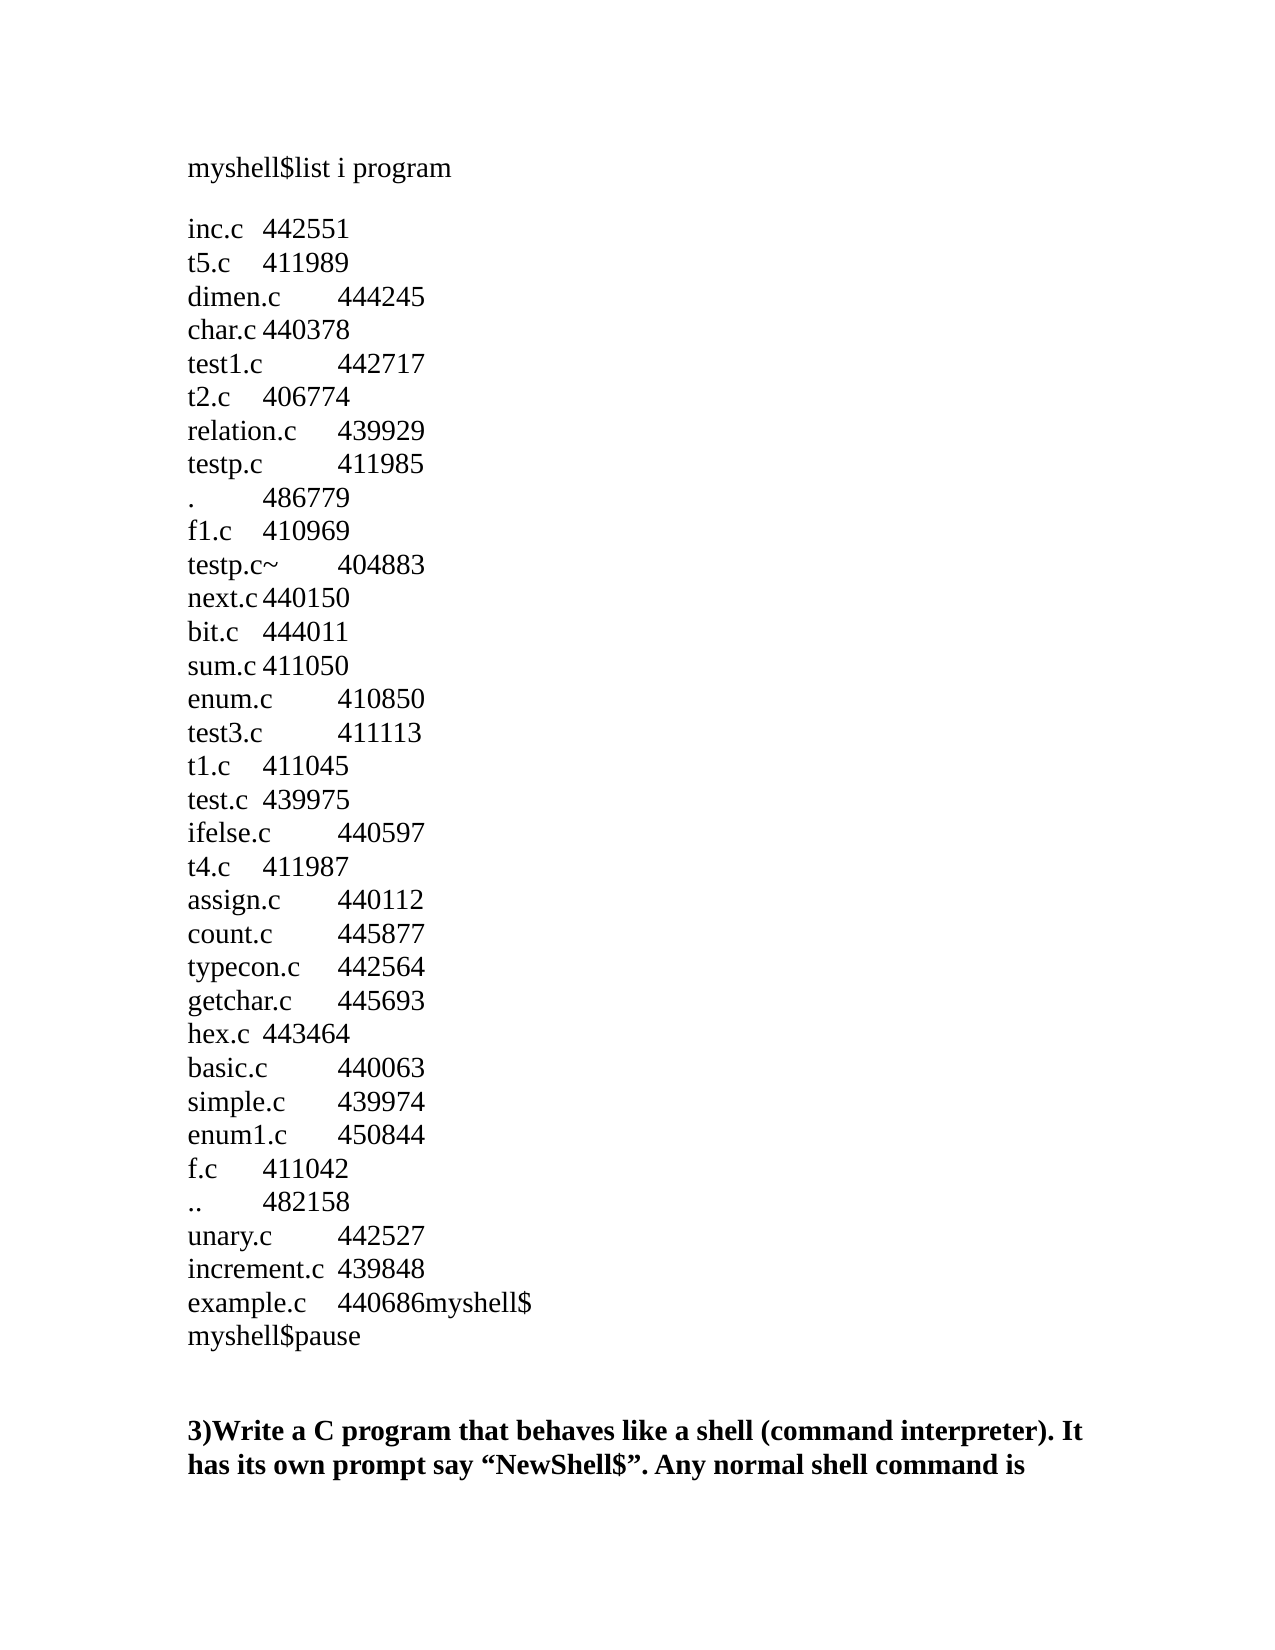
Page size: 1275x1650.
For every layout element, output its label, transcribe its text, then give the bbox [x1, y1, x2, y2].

text test1.c 442717 [187, 346, 1087, 379]
text 3)Write a C program that behaves like a shell (command interpreter). It has its own prompt say “NewShell$”. Any normal shell command is [187, 1413, 1087, 1481]
text bit.c 444011 [187, 614, 1087, 648]
text increment.c 439848 [187, 1251, 1087, 1285]
text unary.c 442527 [187, 1218, 1087, 1251]
text .. 482158 [187, 1184, 1087, 1218]
text ifelse.c 440597 [187, 815, 1087, 849]
text test.c 439975 [187, 782, 1087, 815]
text assign.c 440112 [187, 882, 1087, 916]
text testp.c 411985 [187, 446, 1087, 480]
text t4.c 411987 [187, 849, 1087, 882]
text getchar.c 445693 [187, 983, 1087, 1017]
text basic.c 440063 [187, 1050, 1087, 1084]
text f1.c 410969 [187, 513, 1087, 547]
text char.c 440378 [187, 312, 1087, 346]
text myshell$pause [187, 1318, 1087, 1352]
text . 486779 [187, 480, 1087, 513]
text simple.c 439974 [187, 1084, 1087, 1117]
text count.c 445877 [187, 916, 1087, 949]
text test3.c 411113 [187, 715, 1087, 748]
text example.c 440686myshell$ [187, 1285, 1087, 1318]
text myshell$list i program [187, 150, 1087, 183]
text enum1.c 450844 [187, 1117, 1087, 1151]
text inc.c 442551 [187, 212, 1087, 245]
text enum.c 410850 [187, 681, 1087, 715]
text relation.c 439929 [187, 413, 1087, 446]
text t1.c 411045 [187, 748, 1087, 782]
text dimen.c 444245 [187, 279, 1087, 312]
text hex.c 443464 [187, 1017, 1087, 1050]
text t2.c 406774 [187, 379, 1087, 413]
text testp.c~ 404883 [187, 547, 1087, 581]
text f.c 411042 [187, 1151, 1087, 1184]
text t5.c 411989 [187, 245, 1087, 279]
text typecon.c 442564 [187, 949, 1087, 983]
text next.c 440150 [187, 581, 1087, 614]
text sum.c 411050 [187, 648, 1087, 681]
